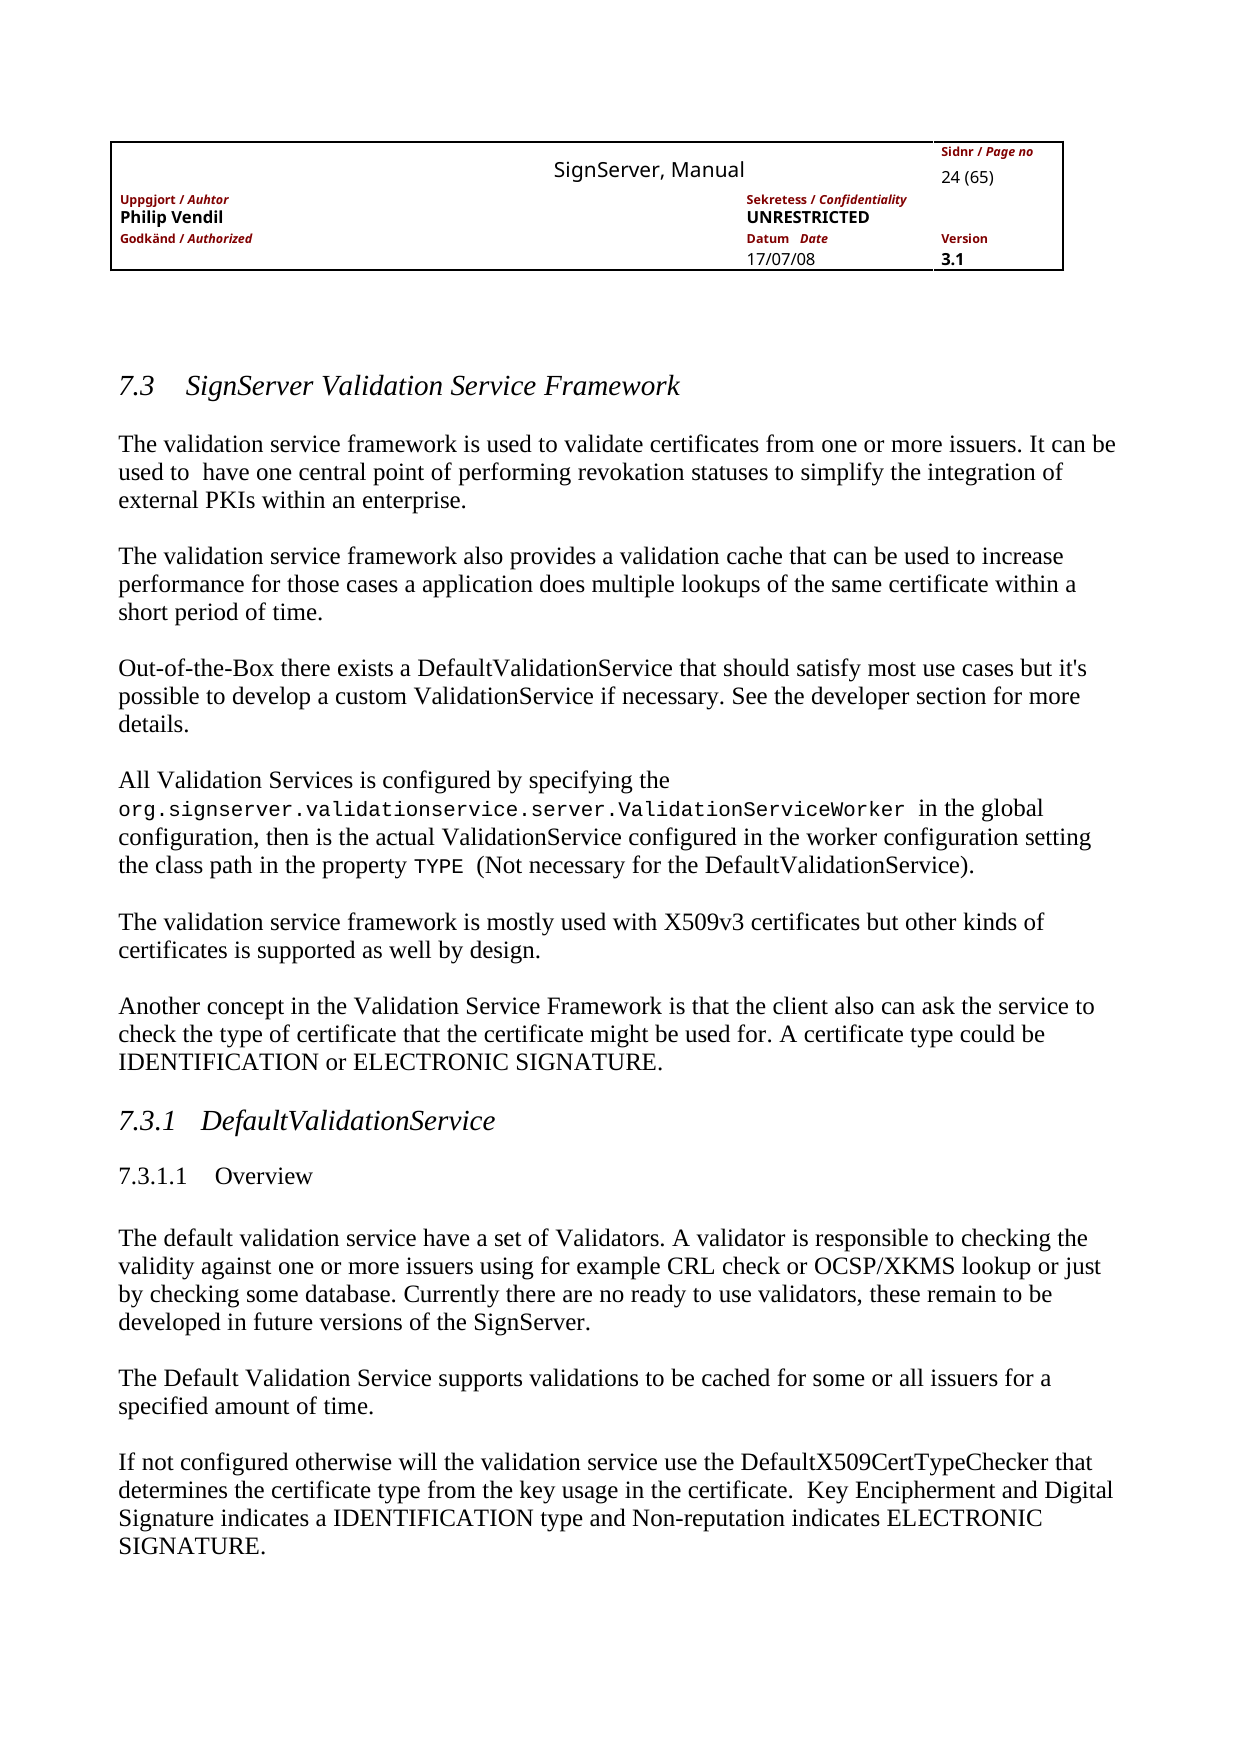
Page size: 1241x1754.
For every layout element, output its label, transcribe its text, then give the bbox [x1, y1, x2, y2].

text Out-of-the-Box there exists a DefaultValidationService that should satisfy most use cases but it's possible to develop a custom ValidationService if necessary. See the developer section for more details. [118, 654, 1122, 738]
subtitle SignServer Validation Service Framework [118, 369, 1122, 402]
text Another concept in the Validation Service Framework is that the client also can ask the service to check the type of certificate that the certificate might be used for. A certificate type could be IDENTIFICATION or ELECTRONIC SIGNATURE. [118, 992, 1122, 1076]
subtitle DefaultValidationService [118, 1104, 1122, 1137]
subtitle Overview [118, 1162, 1122, 1190]
text The Default Validation Service supports validations to be cached for some or all issuers for a specified amount of time. [118, 1364, 1122, 1420]
text The validation service framework is used to validate certificates from one or more issuers. It can be used to have one central point of performing revokation statuses to simplify the integration of external PKIs within an enterprise. [118, 430, 1122, 514]
text If not configured otherwise will the validation service use the DefaultX509CertTypeChecker that determines the certificate type from the key usage in the certificate. Key Encipherment and Digital Signature indicates a IDENTIFICATION type and Non-reputation indicates ELECTRONIC SIGNATURE. [118, 1448, 1122, 1560]
text The default validation service have a set of Validators. A validator is responsible to checking the validity against one or more issuers using for example CRL check or OCSP/XKMS lookup or just by checking some database. Currently there are no ready to use validators, these remain to be developed in future versions of the SignServer. [118, 1224, 1122, 1336]
text The validation service framework is mostly used with X509v3 certificates but other kinds of certificates is supported as well by design. [118, 908, 1122, 964]
text All Validation Services is configured by specifying the org.signserver.validationservice.server.ValidationServiceWorker in the global configuration, then is the actual ValidationService configured in the worker configuration setting the class path in the property TYPE (Not necessary for the DefaultValidationService). [118, 766, 1122, 880]
text The validation service framework also provides a validation cache that can be used to increase performance for those cases a application does multiple lookups of the same certificate within a short period of time. [118, 542, 1122, 626]
